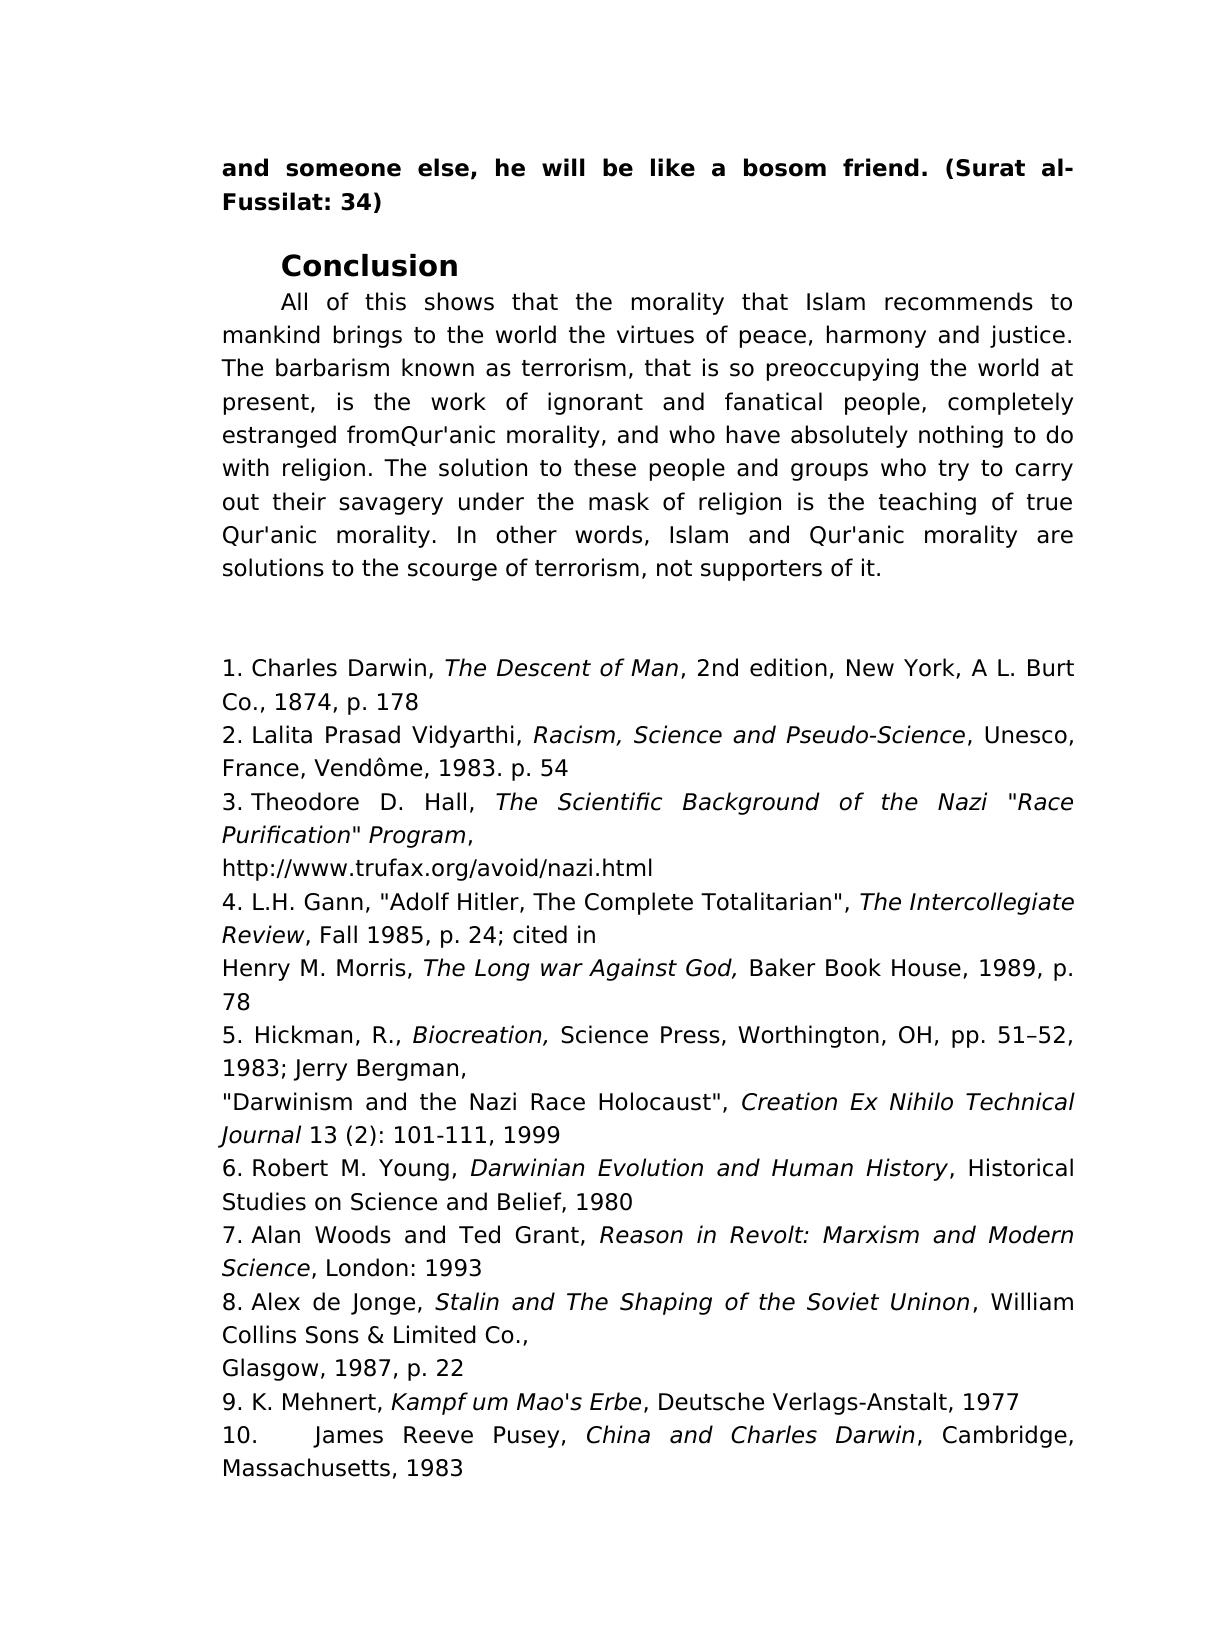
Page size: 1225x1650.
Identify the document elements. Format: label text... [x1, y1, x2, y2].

text Henry M. Morris, The Long war Against God, Baker Book House, 1989, p. 78 [222, 950, 1075, 1017]
text 5. Hickman, R., Biocreation, Science Press, Worthington, OH, pp. 51–52, 1983; Jerry Bergman, [222, 1017, 1075, 1083]
text 4. L.H. Gann, "Adolf Hitler, The Complete Totalitarian", The Intercollegiate Review, Fall 1985, p. 24; cited in [222, 883, 1075, 950]
text Conclusion [222, 250, 1075, 283]
text and someone else, he will be like a bosom friend. (Surat al-Fussilat: 34) [222, 150, 1075, 217]
text http://www.trufax.org/avoid/nazi.html [222, 850, 1075, 883]
text 9. K. Mehnert, Kampf um Mao's Erbe, Deutsche Verlags-Anstalt, 1977 [222, 1383, 1075, 1417]
text All of this shows that the morality that Islam recommends to mankind brings to the world the virtues of peace, harmony and justice. The barbarism known as terrorism, that is so preoccupying the world at present, is the work of ignorant and fanatical people, completely estranged fromQur'anic morality, and who have absolutely nothing to do with religion. The solution to these people and groups who try to carry out their savagery under the mask of religion is the teaching of true Qur'anic morality. In other words, Islam and Qur'anic morality are solutions to the scourge of terrorism, not supporters of it. [222, 283, 1075, 583]
text 1. Charles Darwin, The Descent of Man, 2nd edition, New York, A L. Burt Co., 1874, p. 178 [222, 650, 1075, 717]
text 10. James Reeve Pusey, China and Charles Darwin, Cambridge, Massachusetts, 1983 [222, 1417, 1075, 1483]
text 7. Alan Woods and Ted Grant, Reason in Revolt: Marxism and Modern Science, London: 1993 [222, 1217, 1075, 1283]
text 2. Lalita Prasad Vidyarthi, Racism, Science and Pseudo-Science, Unesco, France, Vendôme, 1983. p. 54 [222, 717, 1075, 783]
text 8. Alex de Jonge, Stalin and The Shaping of the Soviet Uninon, William Collins Sons & Limited Co., [222, 1283, 1075, 1350]
text 6. Robert M. Young, Darwinian Evolution and Human History, Historical Studies on Science and Belief, 1980 [222, 1150, 1075, 1217]
text "Darwinism and the Nazi Race Holocaust", Creation Ex Nihilo Technical Journal 13 (2): 101-111, 1999 [222, 1083, 1075, 1150]
text 3. Theodore D. Hall, The Scientific Background of the Nazi "Race Purification" Program, [222, 783, 1075, 850]
text Glasgow, 1987, p. 22 [222, 1350, 1075, 1383]
